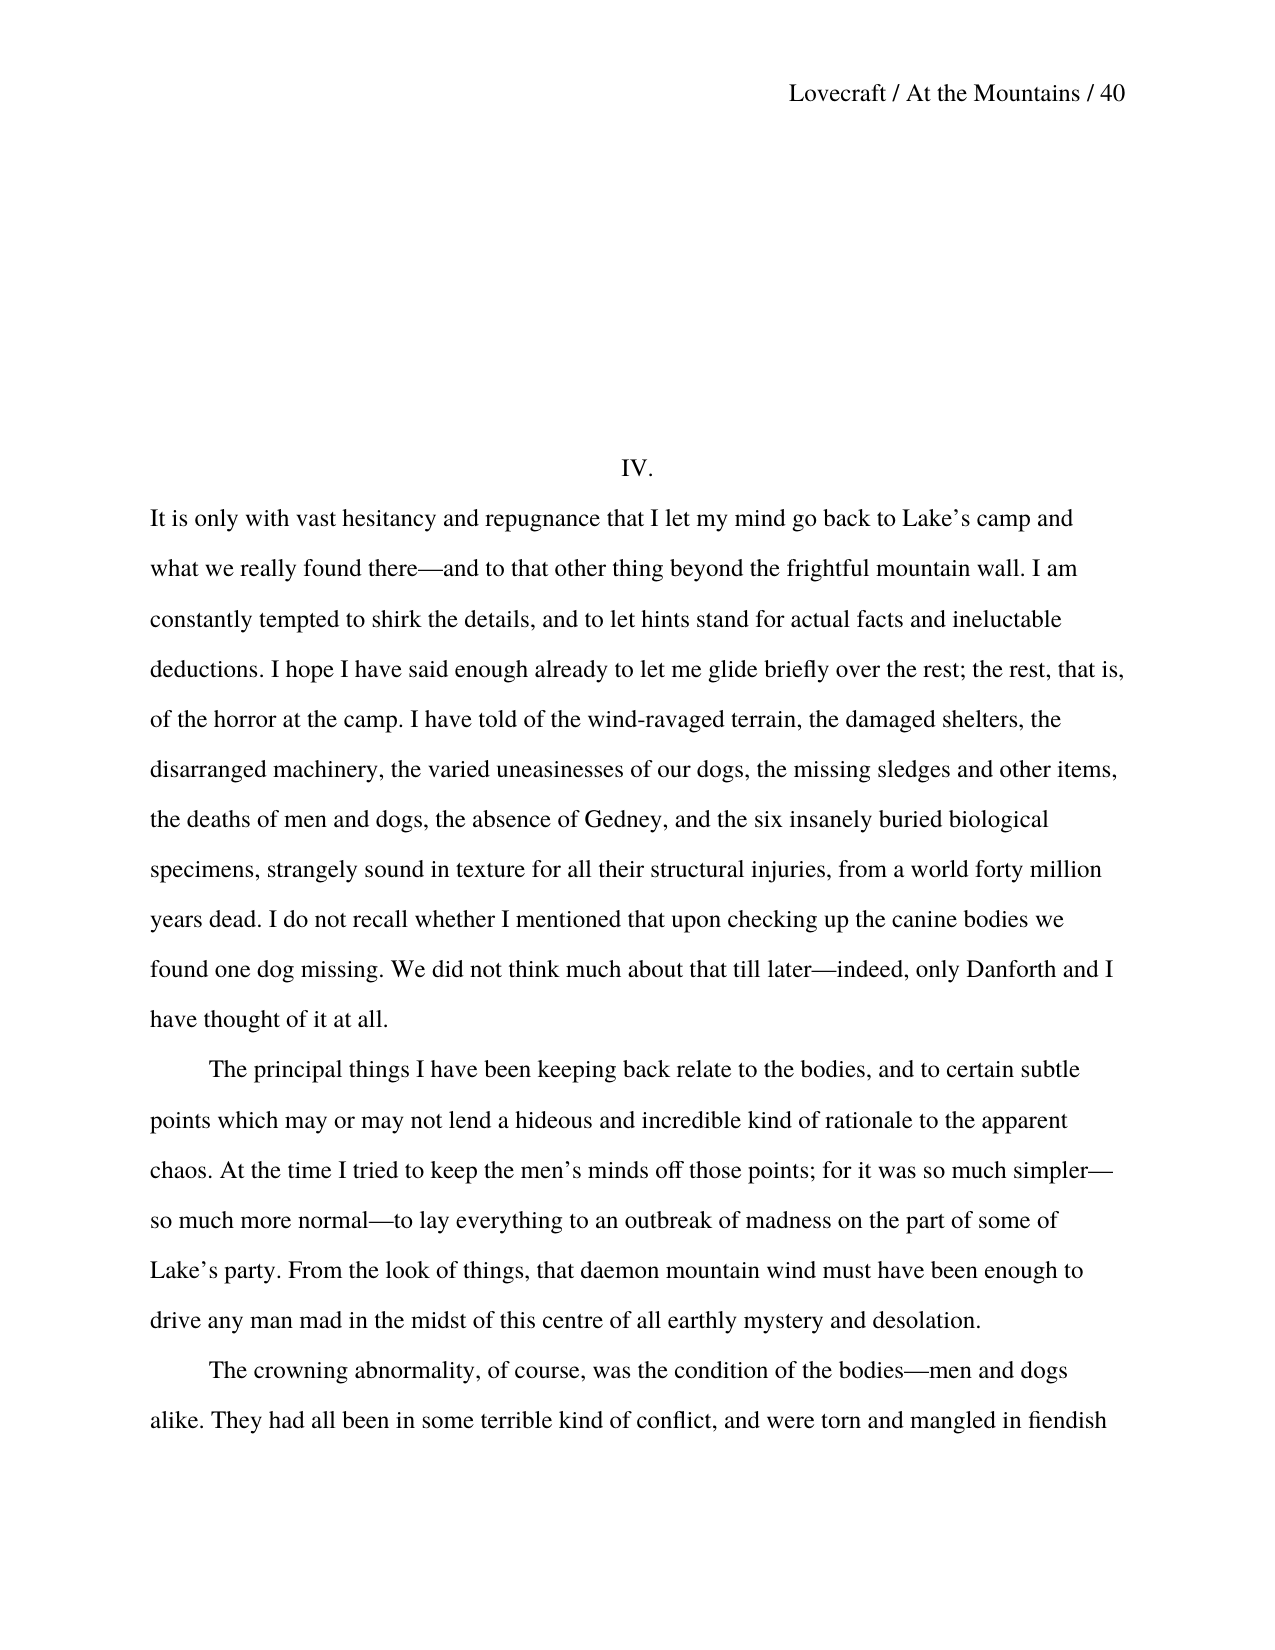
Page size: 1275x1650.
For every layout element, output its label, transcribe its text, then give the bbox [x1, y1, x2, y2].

text The principal things I have been keeping back relate to the bodies, and to certain subtle points which may or may not lend a hideous and incredible kind of rationale to the apparent chaos. At the time I tried to keep the men’s minds off those points; for it was so much simpler—so much more normal—to lay everything to an outbreak of madness on the part of some of Lake’s party. From the look of things, that daemon mountain wind must have been enough to drive any man mad in the midst of this centre of all earthly mystery and desolation. [150, 1052, 1125, 1336]
text The crowning abnormality, of course, was the condition of the bodies—men and dogs alike. They had all been in some terrible kind of conflict, and were torn and mangled in fiendish [150, 1352, 1125, 1436]
subtitle IV. [150, 450, 1125, 483]
text It is only with vast hesitancy and repugnance that I let my mind go back to Lake’s camp and what we really found there—and to that other thing beyond the frightful mountain wall. I am constantly tempted to shirk the details, and to let hints stand for actual facts and ineluctable deductions. I hope I have said enough already to let me glide briefly over the rest; the rest, that is, of the horror at the camp. I have told of the wind-ravaged terrain, the damaged shelters, the disarranged machinery, the varied uneasinesses of our dogs, the missing sledges and other items, the deaths of men and dogs, the absence of Gedney, and the six insanely buried biological specimens, strangely sound in texture for all their structural injuries, from a world forty million years dead. I do not recall whether I mentioned that upon checking up the canine bodies we found one dog missing. We did not think much about that till later—indeed, only Danforth and I have thought of it at all. [150, 500, 1125, 1035]
